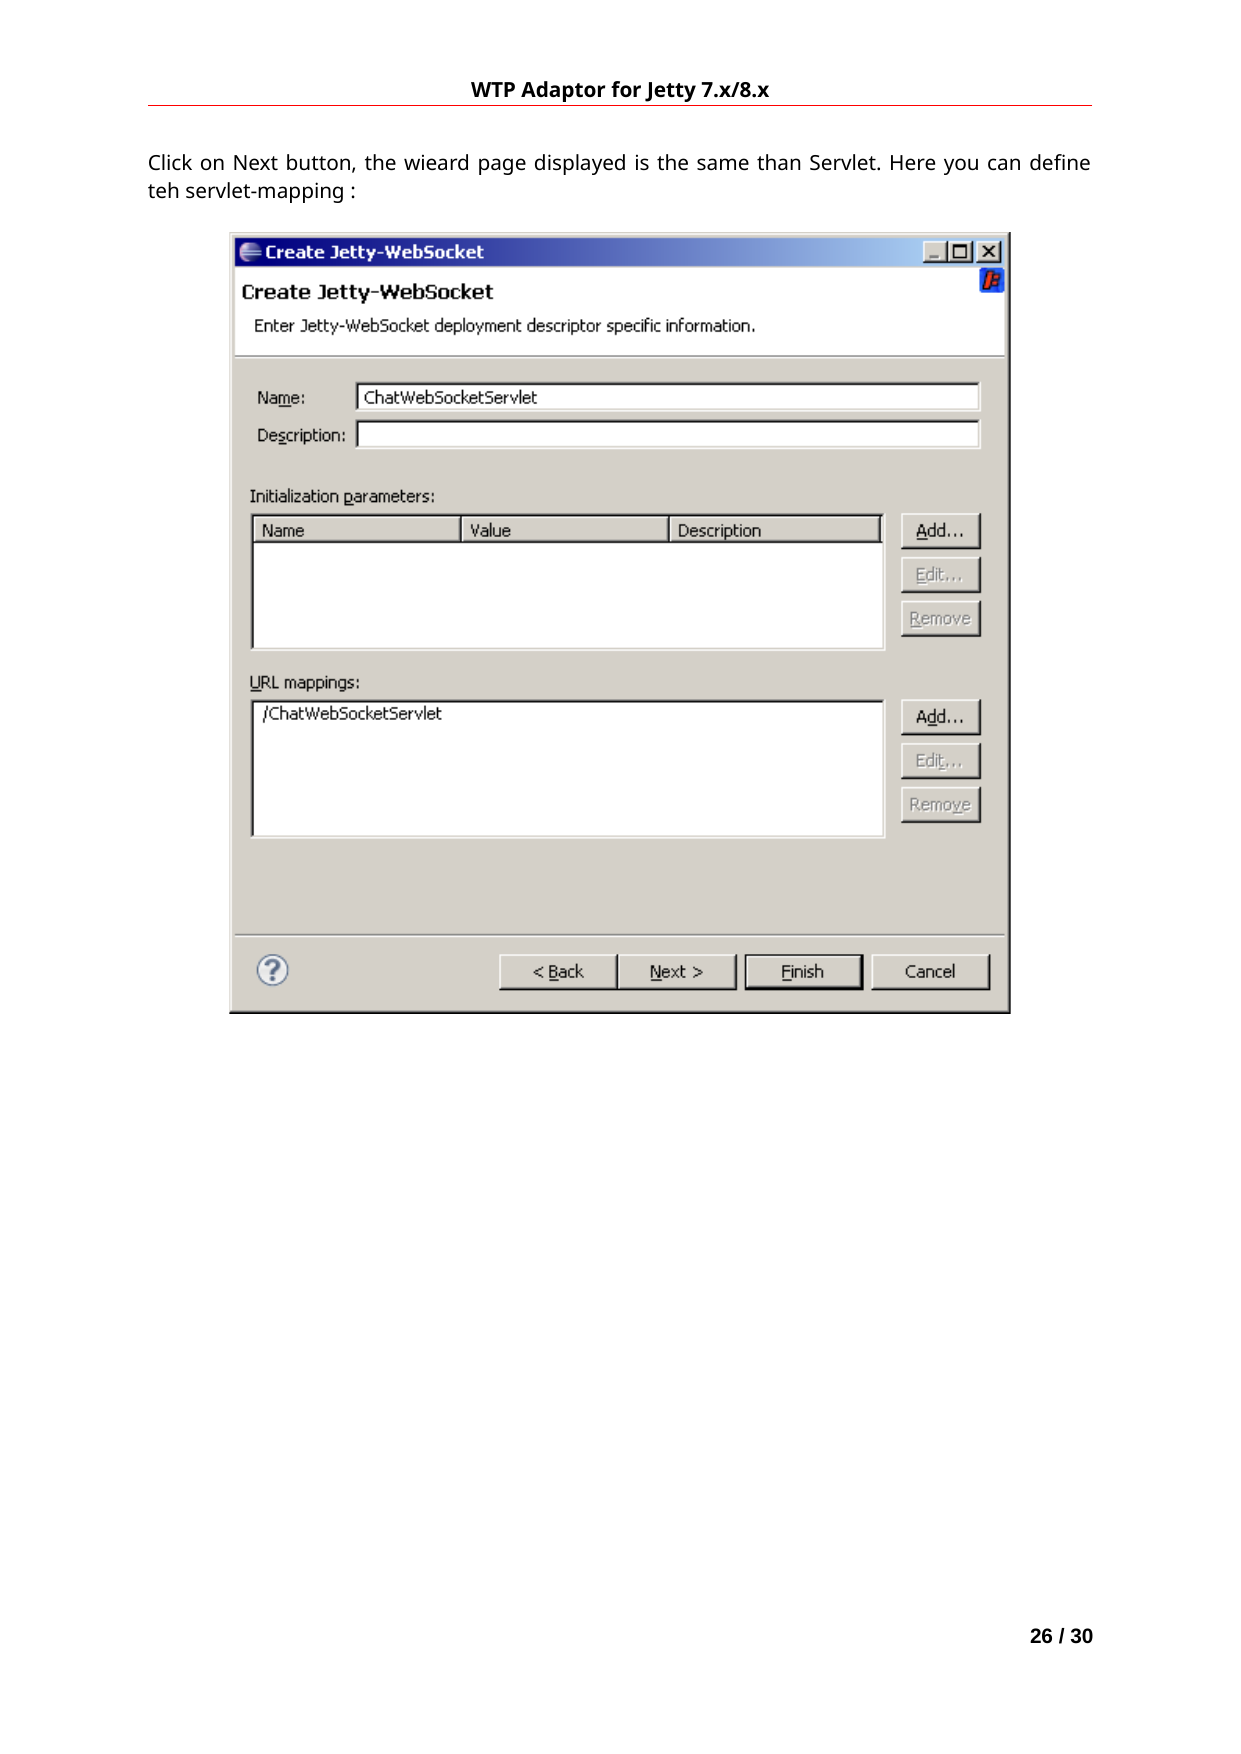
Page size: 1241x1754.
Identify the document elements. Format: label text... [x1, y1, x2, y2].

text Click on Next button, the wieard page displayed is the same than Servlet. Here you can define teh servlet-mapping : [148, 148, 1092, 204]
picture [229, 232, 1011, 1014]
